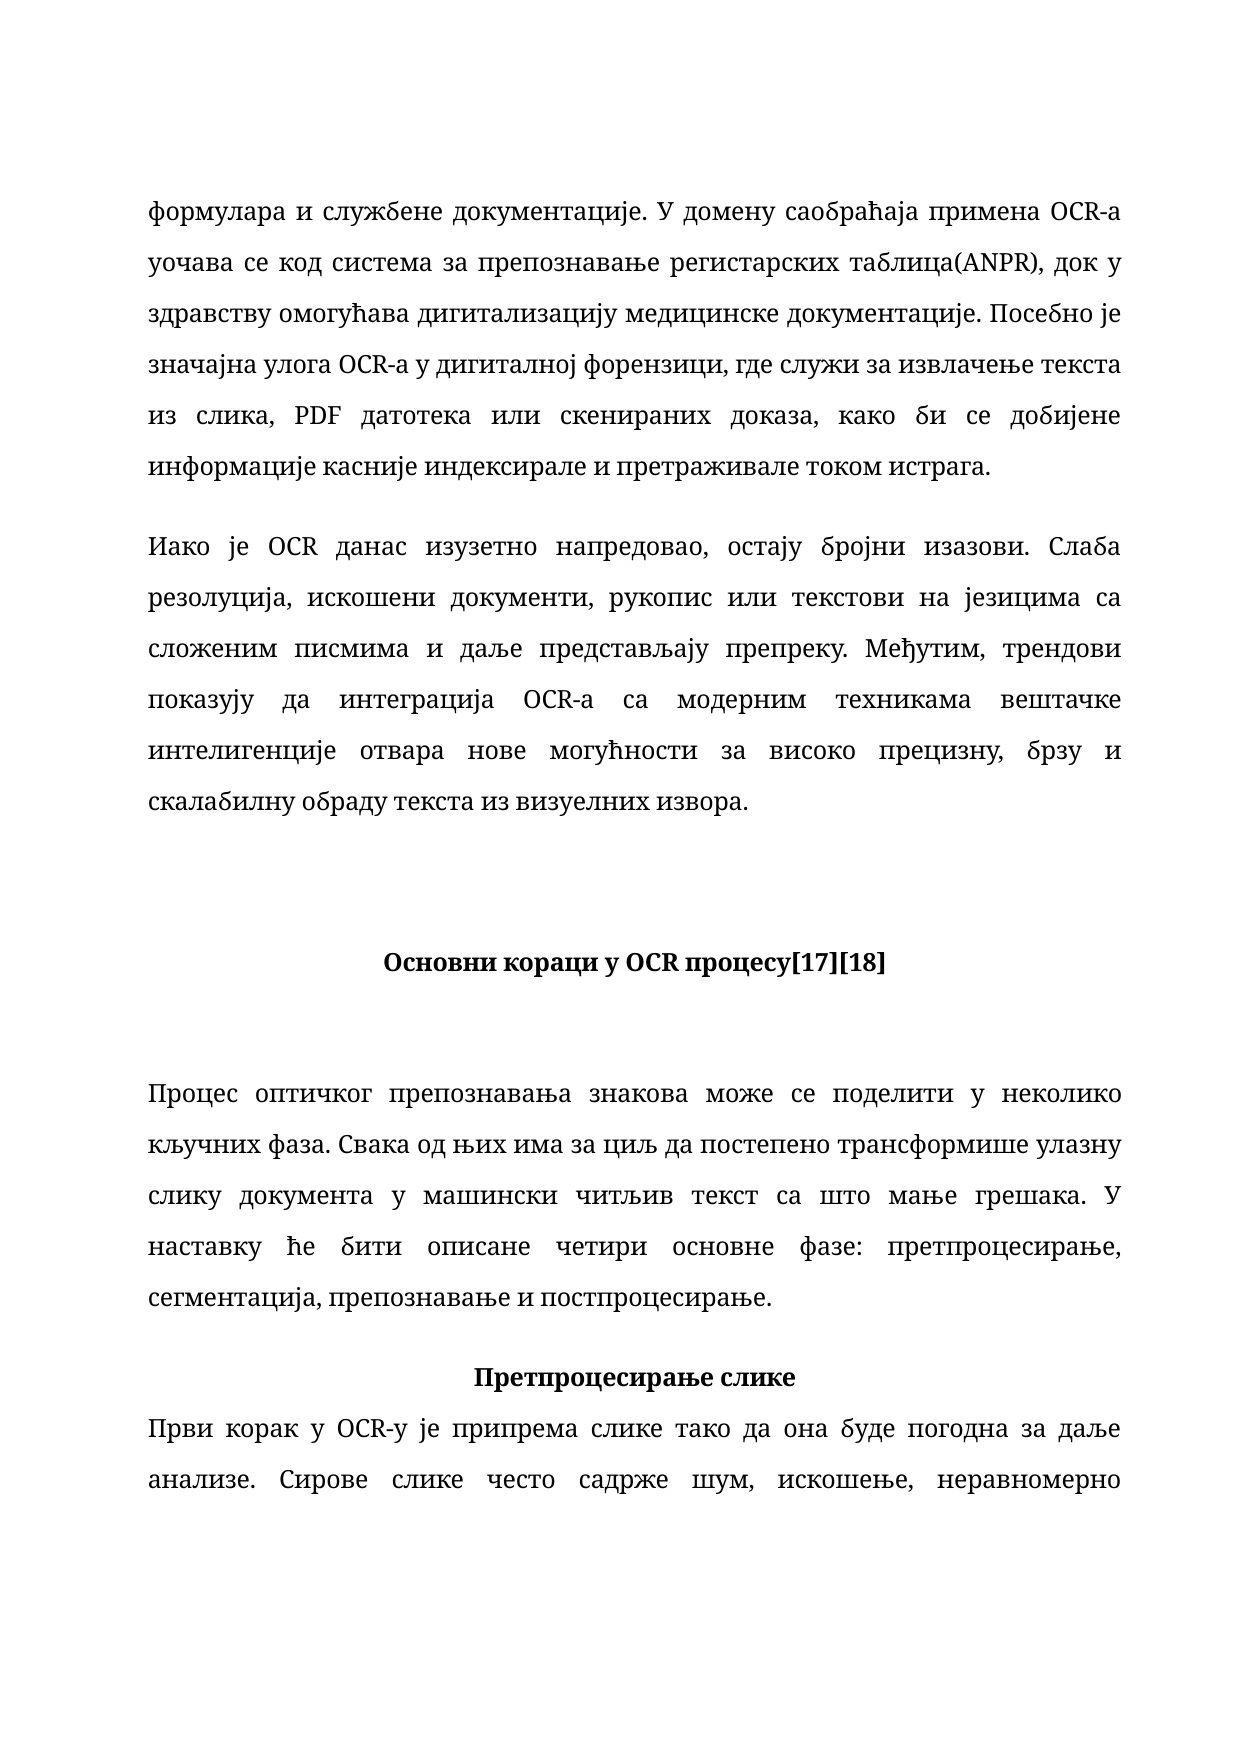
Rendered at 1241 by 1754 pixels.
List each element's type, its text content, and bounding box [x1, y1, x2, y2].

text Процес оптичког препознавања знакова може се поделити у неколико кључних фаза. Свака од њих има за циљ да постепено трансформише улазну слику документа у машински читљив текст са што мање грешака. У наставку ће бити описане четири основне фазе: претпроцесирање, сегментација, препознавање и постпроцесирање. [148, 1075, 1122, 1314]
subtitle Претпроцесирање слике [148, 1360, 1122, 1394]
text Иако је OCR данас изузетно напредовао, остају бројни изазови. Слаба резолуција, искошени документи, рукопис или текстови на језицима са сложеним писмима и даље представљају препреку. Међутим, трендови показују да интеграција OCR-a са модерним техникама вештачке интелигенције отвара нове могућности за високо прецизну, брзу и скалабилну обраду текста из визуелних извора. [148, 528, 1122, 818]
subtitle Основни кораци у OCR процесу[17][18] [148, 944, 1122, 978]
text Први корак у OCR-у је припрема слике тако да она буде погодна за даље анализе. Сирове слике често садрже шум, искошење, неравномерно [148, 1411, 1122, 1496]
text формулара и службене документације. У домену саобраћаја примена OCR-a уочава се код система за препознавање регистарских таблица(ANPR), док у здравству омогућава дигитализацију медицинске документације. Посебно је значајна улога OCR-a у дигиталној форензици, где служи за извлачење текста из слика, PDF датотека или скенираних доказа, како би се добијене информације касније индексирале и претраживале током истрага. [148, 193, 1122, 482]
